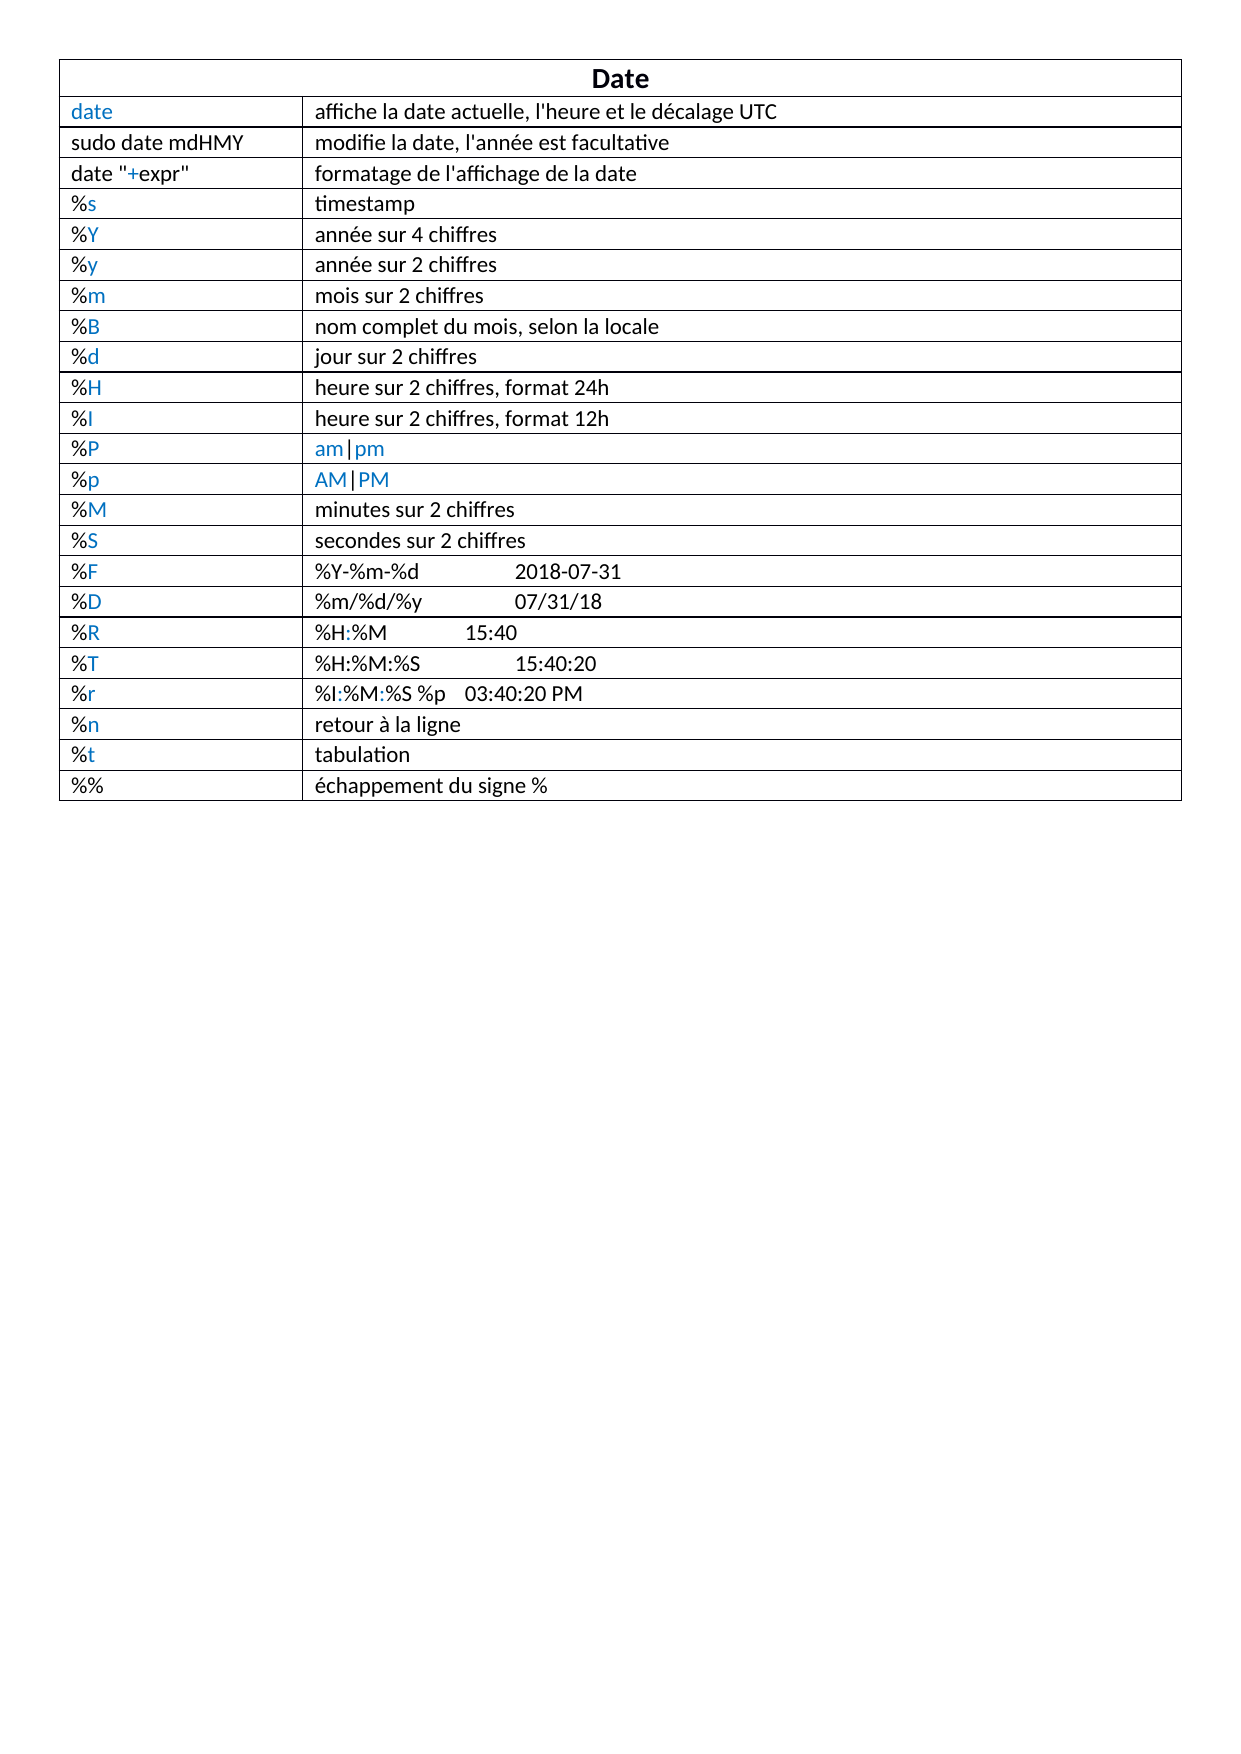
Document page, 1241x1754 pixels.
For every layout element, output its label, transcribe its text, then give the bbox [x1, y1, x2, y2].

table_cell %y [60, 250, 302, 279]
table_cell %I [60, 403, 302, 433]
table_cell année sur 4 chiffres [303, 219, 1181, 249]
table_cell %S [60, 526, 302, 555]
table_cell %T [60, 648, 302, 678]
table_cell %% [60, 771, 302, 800]
table_cell %B [60, 311, 302, 341]
table_cell %H:%M:%S 15:40:20 [303, 648, 1181, 678]
table_cell nom complet du mois, selon la locale [303, 311, 1181, 341]
table_cell %n [60, 709, 302, 739]
table_cell %D [60, 587, 302, 616]
table_cell %p [60, 464, 302, 494]
table_cell AM|PM [303, 464, 1181, 494]
table_cell timestamp [303, 189, 1181, 218]
table_cell formatage de l'affichage de la date [303, 158, 1181, 188]
table_cell tabulation [303, 740, 1181, 769]
table_cell %m [60, 281, 302, 310]
table_cell jour sur 2 chiffres [303, 342, 1181, 371]
table_cell %Y-%m-%d 2018-07-31 [303, 556, 1181, 586]
table_cell %M [60, 495, 302, 524]
table_cell année sur 2 chiffres [303, 250, 1181, 279]
table_cell %d [60, 342, 302, 371]
table_cell modifie la date, l'année est facultative [303, 128, 1181, 157]
table_cell minutes sur 2 chiffres [303, 495, 1181, 524]
table_cell %s [60, 189, 302, 218]
table_cell secondes sur 2 chiffres [303, 526, 1181, 555]
table_cell %F [60, 556, 302, 586]
table_cell sudo date mdHMY [60, 128, 302, 157]
table_cell date [60, 97, 302, 126]
table_cell affiche la date actuelle, l'heure et le décalage UTC [303, 97, 1181, 126]
table_cell %r [60, 679, 302, 708]
table_cell %H [60, 373, 302, 402]
table_cell %H:%M 15:40 [303, 618, 1181, 647]
table_cell %Y [60, 219, 302, 249]
table_cell %t [60, 740, 302, 769]
table_cell am|pm [303, 434, 1181, 463]
table_cell date "+expr" [60, 158, 302, 188]
table_cell heure sur 2 chiffres, format 24h [303, 373, 1181, 402]
table_cell échappement du signe % [303, 771, 1181, 800]
table_cell %R [60, 618, 302, 647]
table_cell retour à la ligne [303, 709, 1181, 739]
table_cell %I:%M:%S %p 03:40:20 PM [303, 679, 1181, 708]
table_cell %P [60, 434, 302, 463]
table_cell %m/%d/%y 07/31/18 [303, 587, 1181, 616]
table_cell heure sur 2 chiffres, format 12h [303, 403, 1181, 433]
table_header Date [60, 60, 1181, 96]
table_cell mois sur 2 chiffres [303, 281, 1181, 310]
